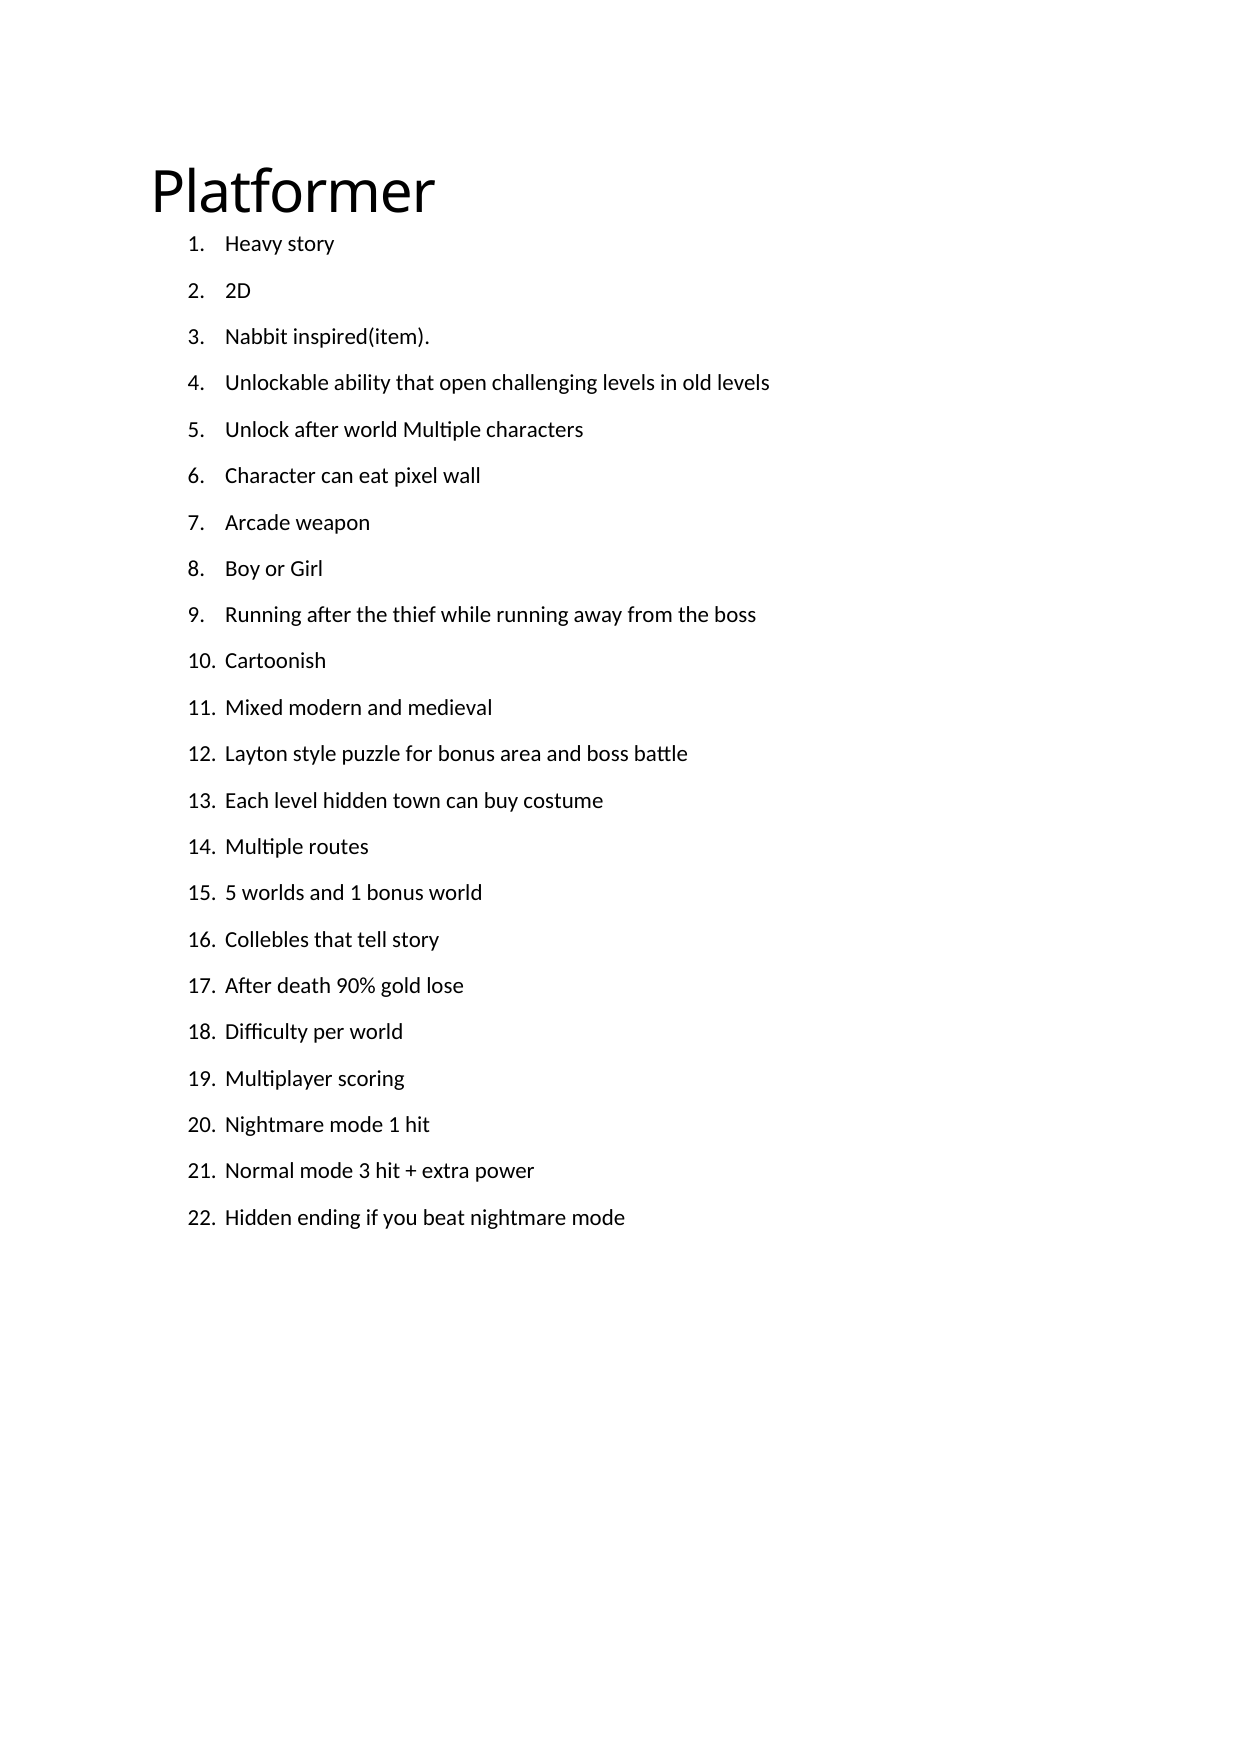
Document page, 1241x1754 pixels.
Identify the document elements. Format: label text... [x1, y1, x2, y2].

list Unlockable ability that open challenging levels in old levels [187, 368, 1090, 397]
list Collebles that tell story [187, 925, 1090, 953]
list 5 worlds and 1 bonus world [187, 878, 1090, 906]
list After death 90% gold lose [187, 971, 1090, 999]
list Each level hidden town can buy costume [187, 786, 1090, 814]
list Unlock after world Multiple characters [187, 415, 1090, 443]
list Boy or Girl [187, 554, 1090, 582]
list Cartoonish [187, 647, 1090, 675]
list Heavy story [187, 229, 1090, 257]
list Arcade weapon [187, 508, 1090, 536]
list Nabbit inspired(item). [187, 322, 1090, 350]
list 2D [187, 276, 1090, 304]
list Layton style puzzle for bonus area and boss battle [187, 739, 1090, 767]
text Platformer [150, 150, 1090, 229]
list Character can eat pixel wall [187, 461, 1090, 489]
list Multiplayer scoring [187, 1064, 1090, 1092]
list Normal mode 3 hit + extra power [187, 1157, 1090, 1184]
list Difficulty per world [187, 1017, 1090, 1046]
list Running after the thief while running away from the boss [187, 600, 1090, 628]
list Multiple routes [187, 832, 1090, 860]
list Mixed modern and medieval [187, 693, 1090, 721]
list Hidden ending if you beat nightmare mode [187, 1203, 1090, 1231]
list Nightmare mode 1 hit [187, 1110, 1090, 1138]
